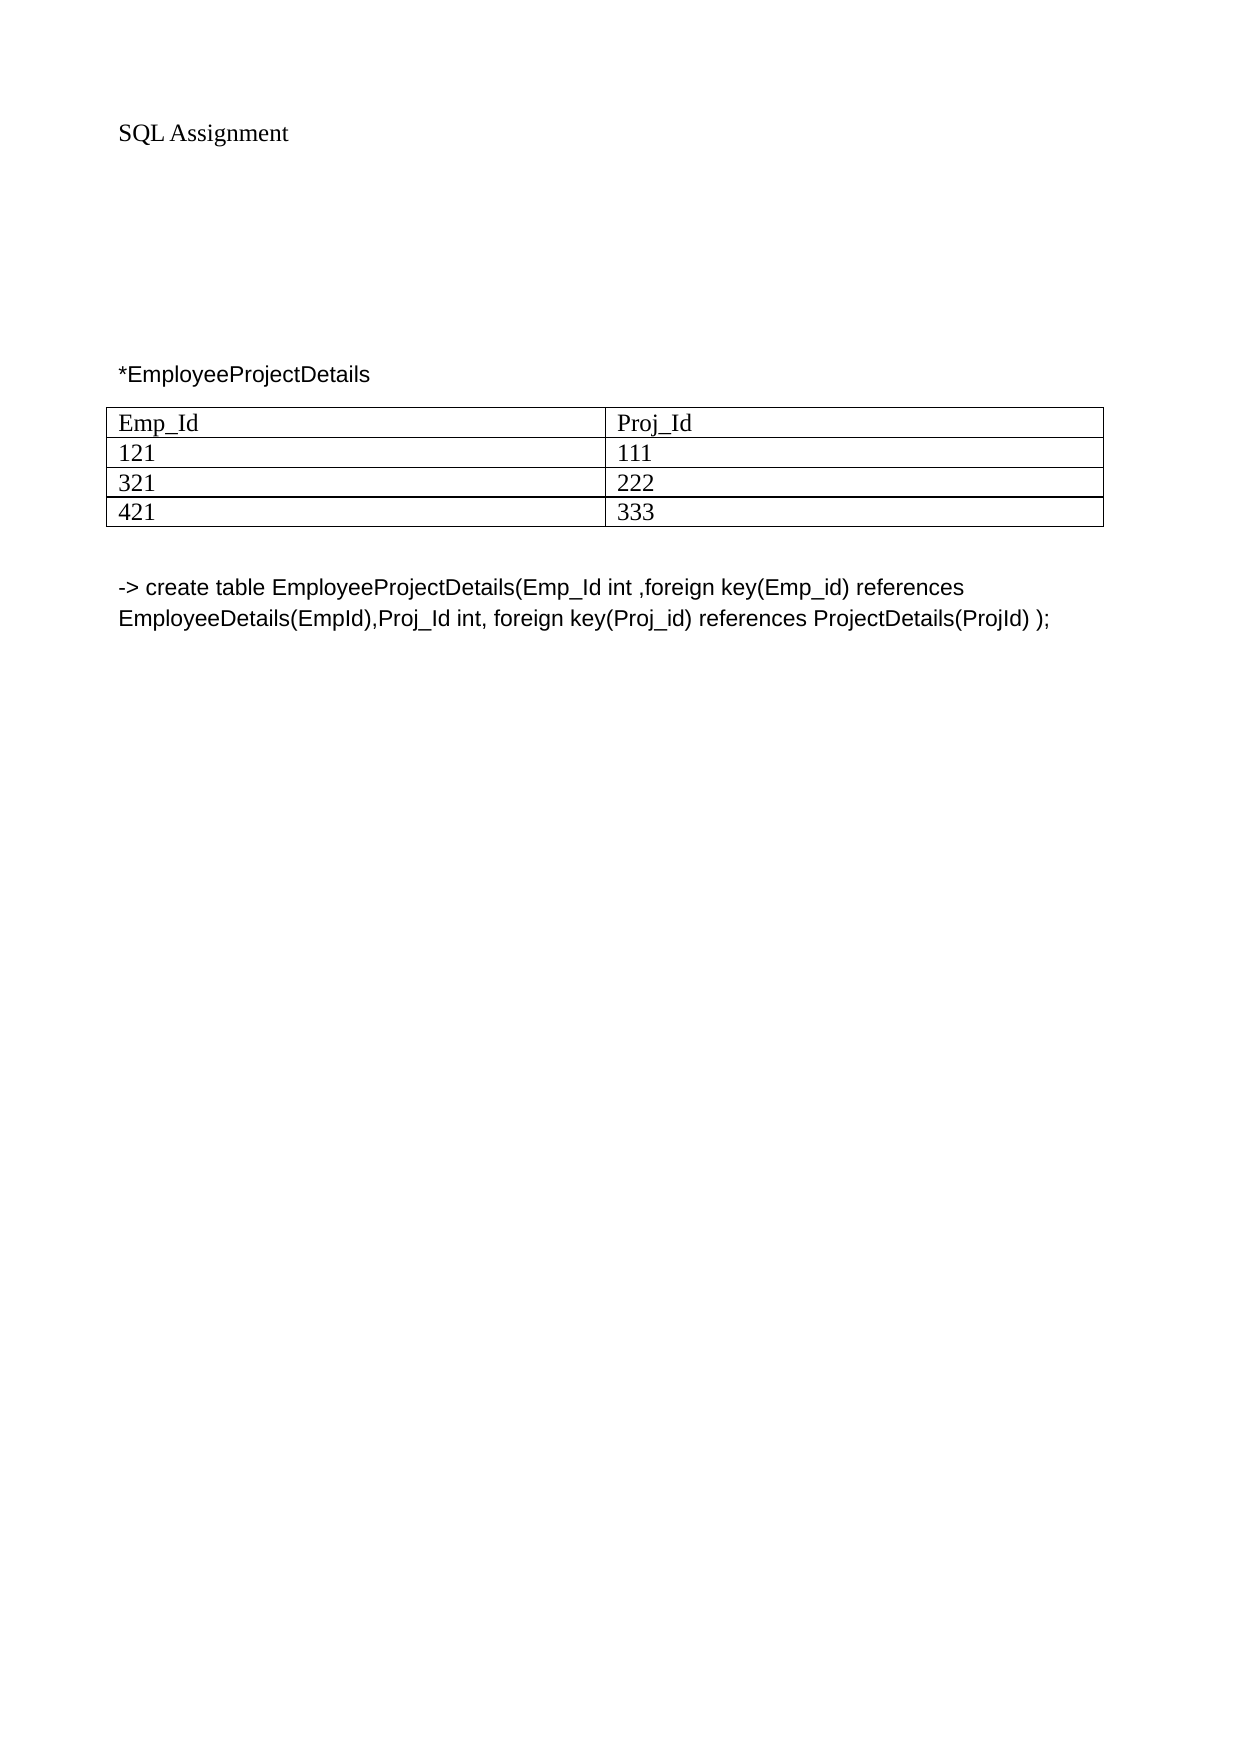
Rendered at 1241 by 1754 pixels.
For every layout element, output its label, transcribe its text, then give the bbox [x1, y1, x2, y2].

table_cell 321 [107, 468, 605, 496]
table_cell 111 [606, 438, 1103, 467]
text -> create table EmployeeProjectDetails(Emp_Id int ,foreign key(Emp_id) references EmployeeDetails(EmpId),Proj_Id int, foreign key(Proj_id) references ProjectDetails(ProjId) ); [118, 573, 1122, 631]
table_header Emp_Id [107, 408, 605, 437]
table_cell 333 [606, 498, 1103, 526]
table_cell 222 [606, 468, 1103, 496]
text *EmployeeProjectDetails [118, 361, 1122, 387]
table_header Proj_Id [606, 408, 1103, 437]
table_cell 421 [107, 498, 605, 526]
table_cell 121 [107, 438, 605, 467]
